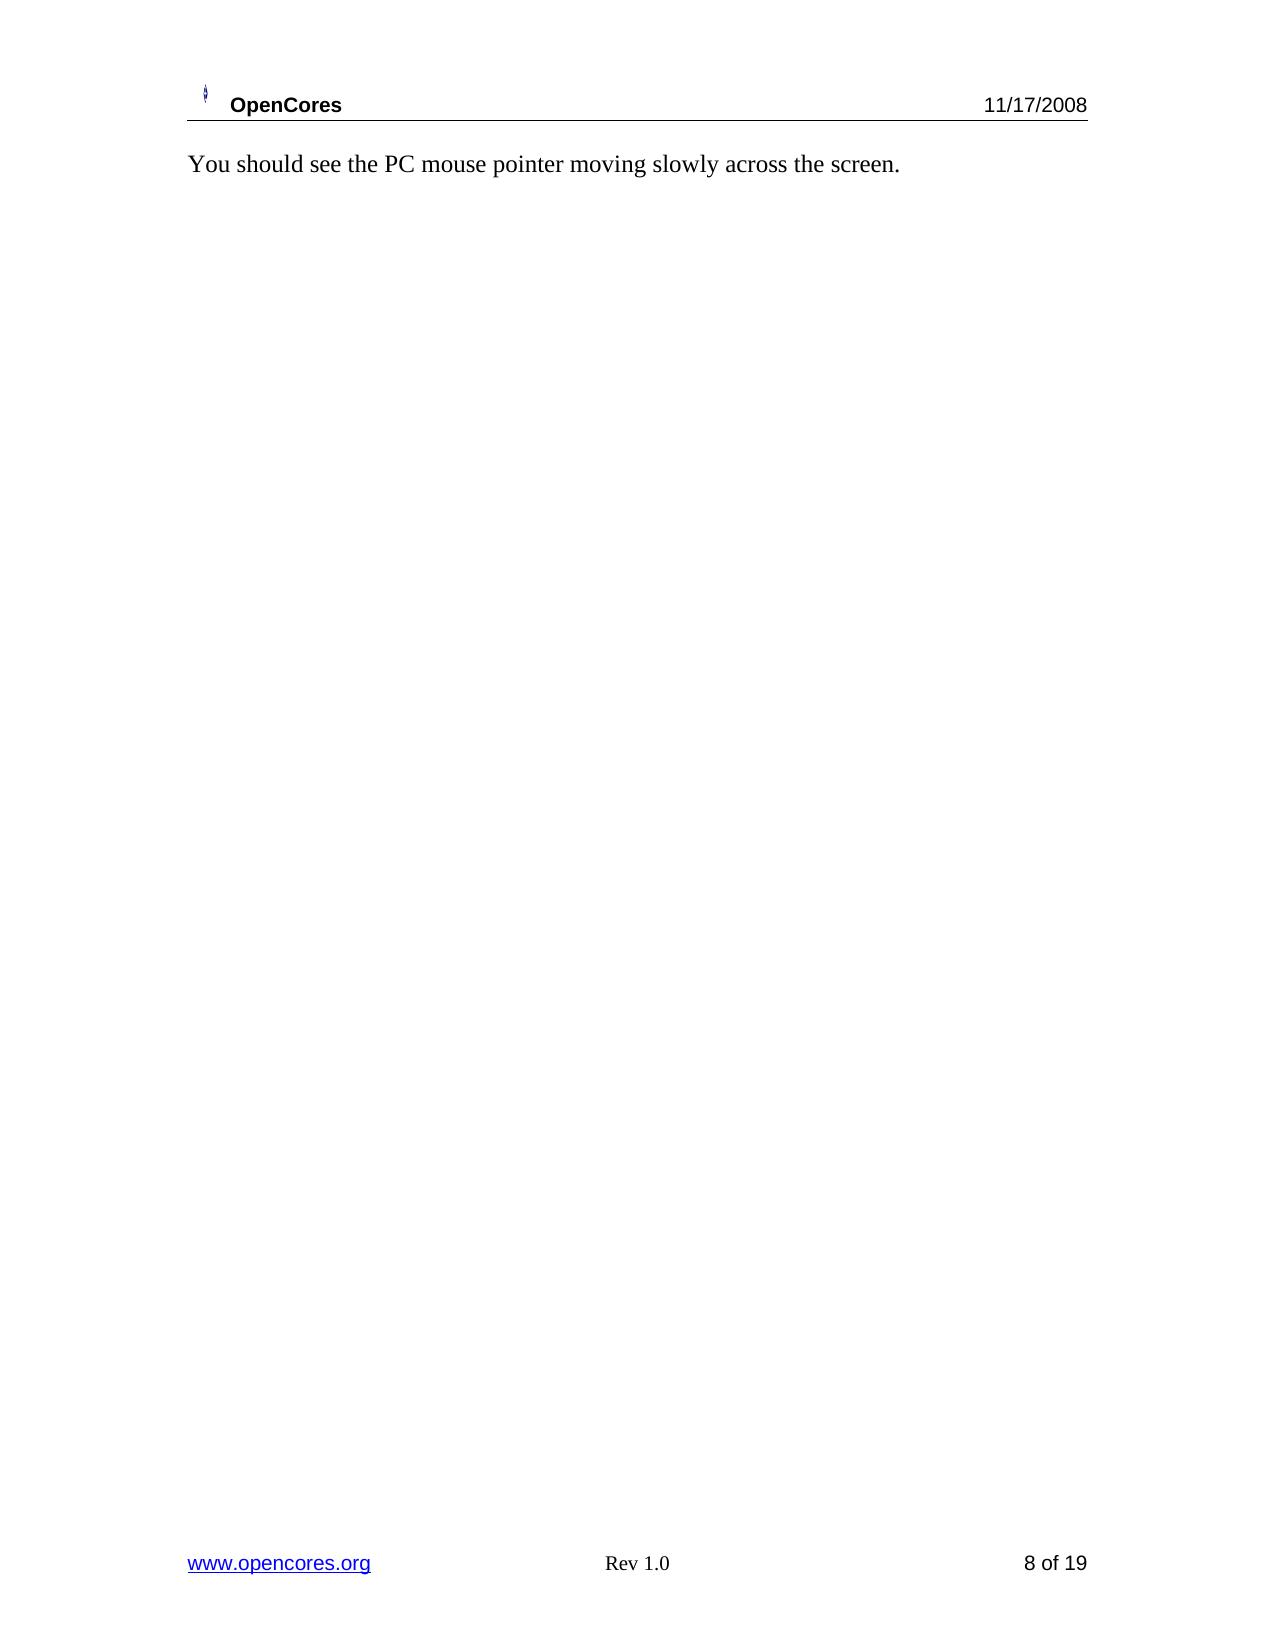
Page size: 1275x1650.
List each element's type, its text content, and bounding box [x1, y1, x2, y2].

text You should see the PC mouse pointer moving slowly across the screen. [187, 150, 1088, 178]
